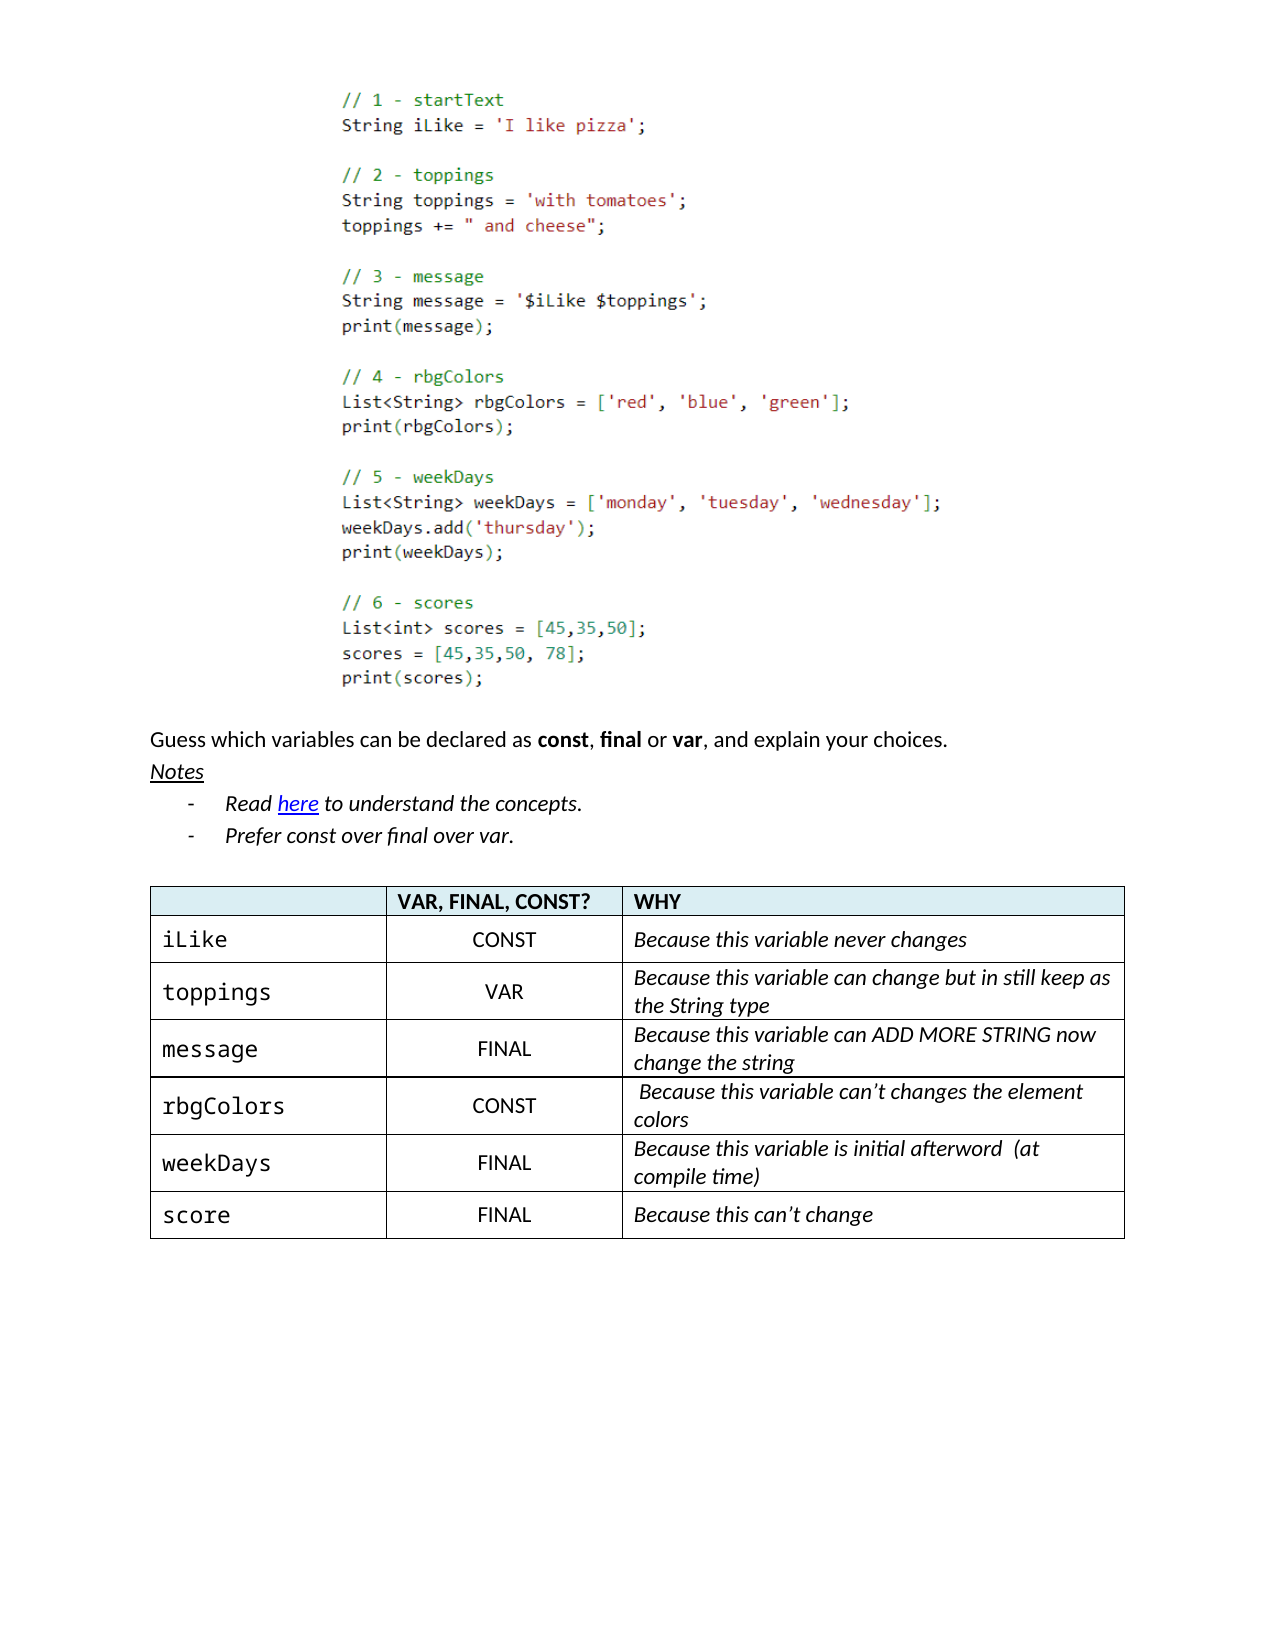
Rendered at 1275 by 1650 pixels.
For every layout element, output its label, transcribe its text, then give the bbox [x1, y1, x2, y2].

table_cell FINAL [387, 1192, 622, 1238]
table_cell Because this variable is initial afterword (at compile time) [623, 1135, 1124, 1191]
text Guess which variables can be declared as const, final or var, and explain your choices. [150, 725, 1125, 753]
list Read here to understand the concepts. [187, 789, 1125, 817]
table_cell Because this can’t change [623, 1192, 1124, 1238]
table_cell CONST [387, 1078, 622, 1133]
table_header [151, 887, 386, 915]
table_cell Because this variable can change but in still keep as the String type [623, 963, 1124, 1019]
table_cell Because this variable can’t changes the element colors [623, 1078, 1124, 1133]
table_cell weekDays [151, 1135, 386, 1191]
table_cell score [151, 1192, 386, 1238]
table_cell rbgColors [151, 1078, 386, 1133]
table_cell Because this variable never changes [623, 916, 1124, 962]
table_cell toppings [151, 963, 386, 1019]
picture [328, 85, 947, 689]
table_cell Because this variable can ADD MORE STRING now change the string [623, 1020, 1124, 1076]
list Prefer const over final over var. [187, 821, 1125, 849]
table_header WHY [623, 887, 1124, 915]
table_cell CONST [387, 916, 622, 962]
table_header VAR, FINAL, CONST? [387, 887, 622, 915]
table_cell iLike [151, 916, 386, 962]
table_cell FINAL [387, 1020, 622, 1076]
text Notes [150, 757, 1125, 785]
table_cell message [151, 1020, 386, 1076]
table_cell VAR [387, 963, 622, 1019]
table_cell FINAL [387, 1135, 622, 1191]
